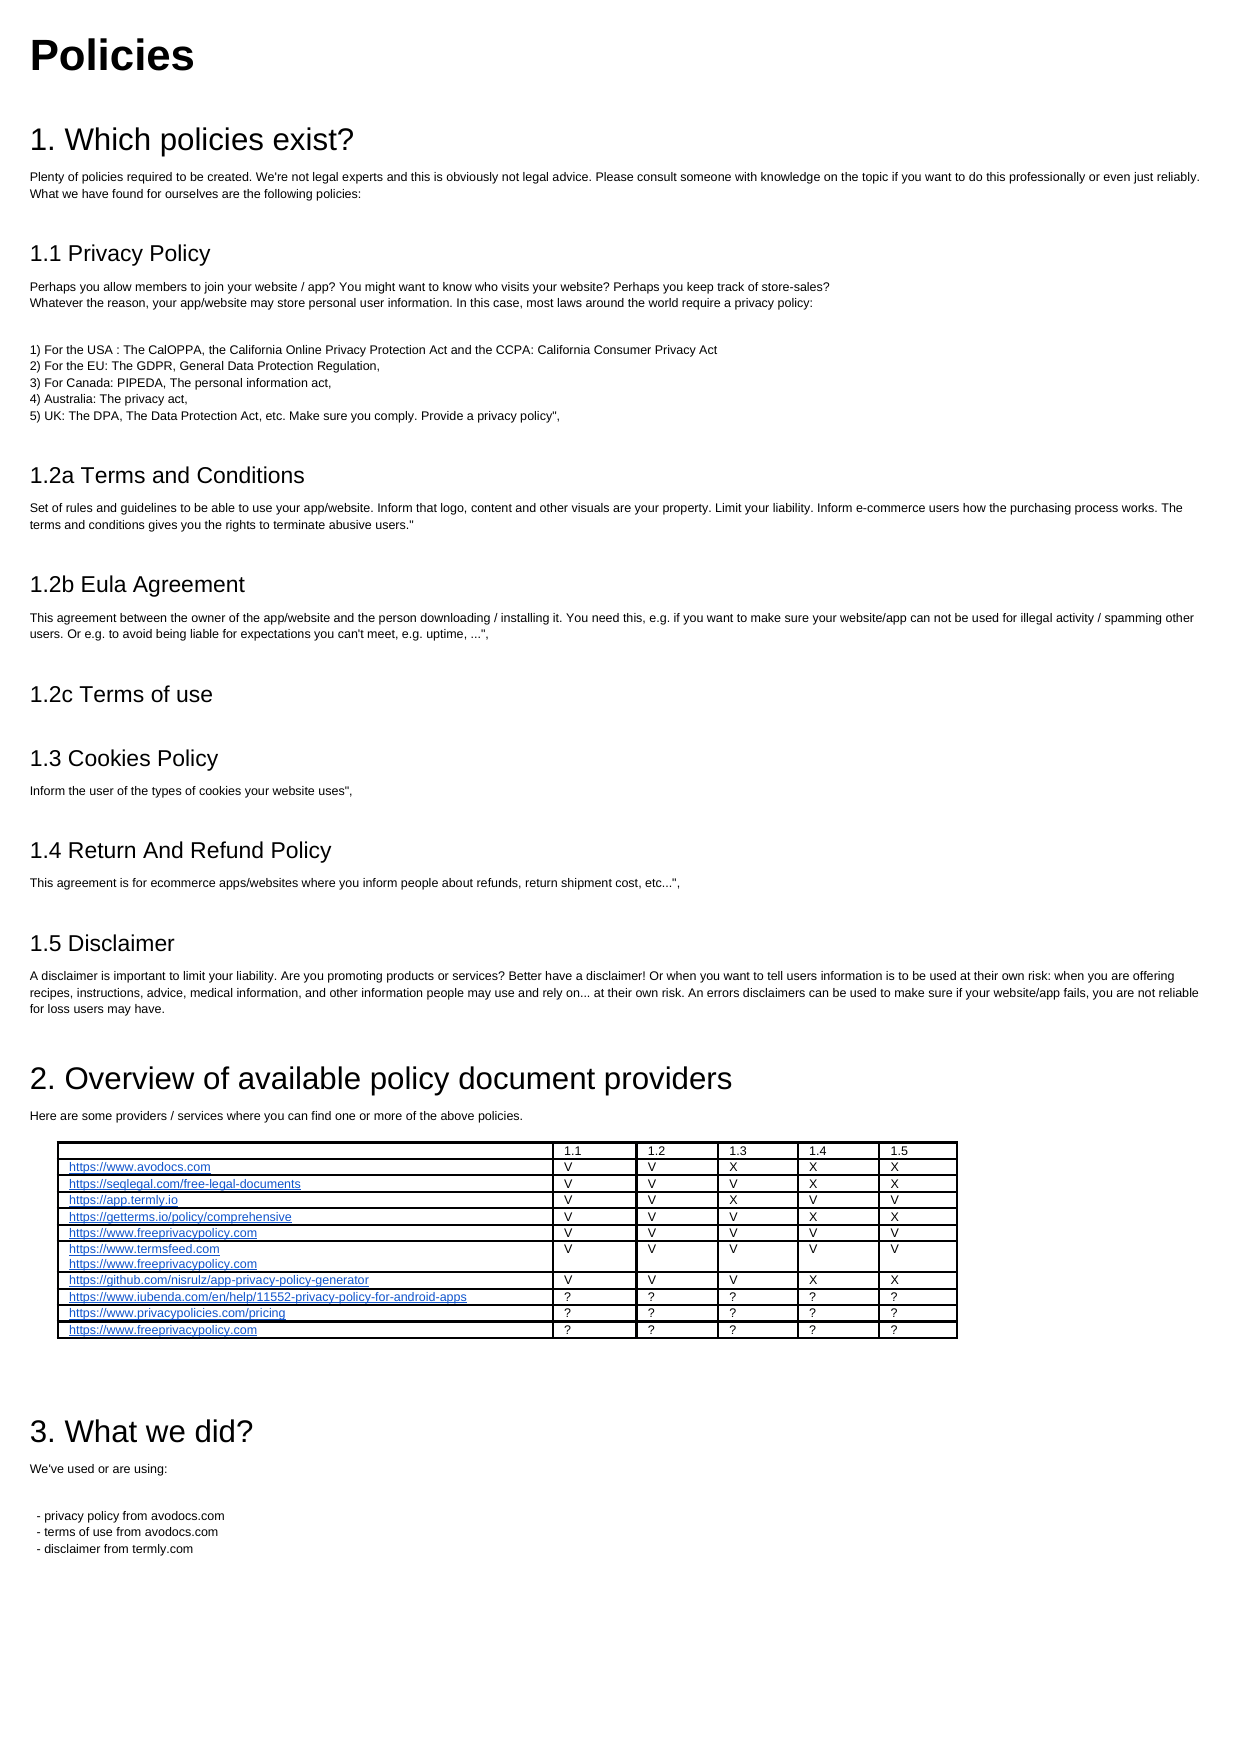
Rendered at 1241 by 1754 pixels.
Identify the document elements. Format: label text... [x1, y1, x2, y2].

text Whatever the reason, your app/website may store personal user information. In this case, most laws around the world require a privacy policy: [29, 296, 1211, 310]
table_cell V [554, 1193, 564, 1207]
text Set of rules and guidelines to be able to use your app/website. Inform that logo, content and other visuals are your property. Limit your liability. Inform e-commerce users how the purchasing process works. The terms and conditions gives you the rights to terminate abusive users." [29, 501, 1211, 532]
table_header 1.5 [880, 1144, 890, 1158]
table_cell X [946, 1176, 956, 1191]
table_cell ? [719, 1323, 729, 1337]
table_cell X [868, 1273, 878, 1287]
table_cell ? [554, 1290, 564, 1304]
table_cell V [719, 1242, 797, 1271]
table_cell V [799, 1226, 809, 1240]
table_cell X [946, 1273, 956, 1287]
table_cell X [786, 1160, 797, 1174]
table_cell ? [786, 1290, 797, 1304]
table_cell ? [946, 1323, 956, 1337]
title Policies [29, 29, 1211, 80]
subtitle 1. Which policies exist? [29, 121, 1211, 157]
table_header 1.1 [625, 1144, 635, 1158]
subtitle 1.3 Cookies Policy [29, 744, 1211, 771]
table_cell V [880, 1226, 890, 1240]
table_cell V [625, 1273, 635, 1287]
table_cell ? [638, 1323, 648, 1337]
table_header 1.4 [799, 1144, 809, 1158]
table_cell V [707, 1176, 717, 1191]
table_header 1.4 [868, 1144, 878, 1158]
table_cell V [638, 1176, 648, 1191]
table_cell V [946, 1193, 956, 1207]
table_cell ? [868, 1323, 878, 1337]
table_cell ? [880, 1323, 890, 1337]
table_cell V [719, 1273, 729, 1287]
table_cell V [707, 1273, 717, 1287]
text 2) For the EU: The GDPR, General Data Protection Regulation, [29, 359, 1211, 373]
table_header 1.5 [946, 1144, 956, 1158]
text This agreement between the owner of the app/website and the person downloading / installing it. You need this, e.g. if you want to make sure your website/app can not be used for illegal activity / spamming other users. Or e.g. to avoid being liable for expectations you can't meet, e.g. uptime, ...", [29, 610, 1211, 641]
table_cell X [799, 1176, 809, 1191]
table_cell ? [719, 1290, 729, 1304]
table_cell ? [880, 1306, 890, 1320]
table_cell ? [799, 1290, 809, 1304]
table_cell V [554, 1226, 564, 1240]
table_cell V [625, 1193, 635, 1207]
table_cell ? [868, 1290, 878, 1304]
text 1) For the USA : The CalOPPA, the California Online Privacy Protection Act and the CCPA: California Consumer Privacy Act [29, 342, 1211, 357]
table_cell ? [707, 1306, 717, 1320]
table_cell ? [554, 1323, 564, 1337]
table_cell V [880, 1193, 890, 1207]
table_cell V [719, 1209, 729, 1224]
table_cell ? [638, 1290, 648, 1304]
table_header [541, 1144, 552, 1158]
table_cell ? [707, 1323, 717, 1337]
table_cell V [554, 1242, 635, 1271]
table_cell X [799, 1209, 809, 1224]
table_cell V [638, 1160, 648, 1174]
subtitle 2. Overview of available policy document providers [29, 1060, 1211, 1096]
table_cell X [786, 1193, 797, 1207]
table_cell V [625, 1176, 635, 1191]
table_cell ? [625, 1323, 635, 1337]
table_cell ? [946, 1306, 956, 1320]
table_cell V [707, 1226, 717, 1240]
table_cell X [868, 1160, 878, 1174]
table_cell V [554, 1209, 564, 1224]
text - terms of use from avodocs.com [29, 1525, 1211, 1539]
text 3) For Canada: PIPEDA, The personal information act, [29, 375, 1211, 389]
table_cell ? [554, 1306, 564, 1320]
table_cell V [625, 1209, 635, 1224]
table_cell X [880, 1176, 890, 1191]
table_cell V [638, 1209, 648, 1224]
table_cell ? [799, 1323, 809, 1337]
table_cell V [707, 1160, 717, 1174]
table_cell X [880, 1160, 890, 1174]
table_cell V [786, 1226, 797, 1240]
table_cell V [880, 1242, 956, 1271]
table_header 1.2 [707, 1144, 717, 1158]
table_cell V [638, 1273, 648, 1287]
table_cell V [707, 1209, 717, 1224]
table_cell V [786, 1209, 797, 1224]
text - privacy policy from avodocs.com [29, 1508, 1211, 1523]
table_cell X [946, 1160, 956, 1174]
table_header 1.3 [786, 1144, 797, 1158]
table_cell ? [625, 1290, 635, 1304]
subtitle 1.2a Terms and Conditions [29, 462, 1211, 488]
table_cell V [707, 1193, 717, 1207]
table_cell V [625, 1160, 635, 1174]
table_cell X [719, 1193, 729, 1207]
table_cell ? [880, 1290, 890, 1304]
table_cell X [868, 1176, 878, 1191]
table_cell X [799, 1273, 809, 1287]
table_header [59, 1144, 69, 1158]
subtitle 1.1 Privacy Policy [29, 240, 1211, 267]
table_cell X [946, 1209, 956, 1224]
table_cell X [880, 1209, 890, 1224]
text Plenty of policies required to be created. We're not legal experts and this is obviously not legal advice. Please consult someone with knowledge on the topic if you want to do this professionally or even just reliably. What we have found for ourselves are the following policies: [29, 170, 1211, 201]
table_cell ? [868, 1306, 878, 1320]
table_cell V [786, 1273, 797, 1287]
table_cell V [554, 1160, 564, 1174]
table_cell ? [799, 1306, 809, 1320]
text Perhaps you allow members to join your website / app? You might want to know who visits your website? Perhaps you keep track of store-sales? [29, 279, 1211, 293]
subtitle 1.4 Return And Refund Policy [29, 837, 1211, 864]
table_header 1.2 [638, 1144, 648, 1158]
text Here are some providers / services where you can find one or more of the above policies. [29, 1108, 1211, 1123]
table_cell V [638, 1193, 648, 1207]
table_cell V [719, 1176, 729, 1191]
table_cell V [799, 1193, 809, 1207]
text We've used or are using: [29, 1462, 1211, 1476]
subtitle 1.2c Terms of use [29, 681, 1211, 707]
table_cell V [719, 1226, 729, 1240]
table_cell V [786, 1176, 797, 1191]
text 5) UK: The DPA, The Data Protection Act, etc. Make sure you comply. Provide a privacy policy", [29, 408, 1211, 422]
table_cell X [799, 1160, 809, 1174]
table_cell V [638, 1242, 717, 1271]
table_cell V [868, 1193, 878, 1207]
table_header 1.3 [719, 1144, 729, 1158]
table_cell V [554, 1273, 564, 1287]
table_cell V [868, 1226, 878, 1240]
subtitle 1.2b Eula Agreement [29, 571, 1211, 598]
text Inform the user of the types of cookies your website uses", [29, 783, 1211, 798]
table_cell ? [946, 1290, 956, 1304]
table_cell ? [638, 1306, 648, 1320]
table_cell ? [707, 1290, 717, 1304]
table_cell ? [625, 1306, 635, 1320]
text This agreement is for ecommerce apps/websites where you inform people about refunds, return shipment cost, etc...", [29, 876, 1211, 891]
table_cell V [638, 1226, 648, 1240]
text - disclaimer from termly.com [29, 1541, 1211, 1556]
table_cell V [625, 1226, 635, 1240]
table_cell X [880, 1273, 890, 1287]
table_cell X [868, 1209, 878, 1224]
table_cell V [554, 1176, 564, 1191]
subtitle 3. What we did? [29, 1413, 1211, 1449]
table_cell V [799, 1242, 878, 1271]
text 4) Australia: The privacy act, [29, 392, 1211, 406]
table_cell ? [719, 1306, 729, 1320]
table_cell X [719, 1160, 729, 1174]
table_cell ? [786, 1323, 797, 1337]
text A disclaimer is important to limit your liability. Are you promoting products or services? Better have a disclaimer! Or when you want to tell users information is to be used at their own risk: when you are offering recipes, instructions, advice, medical information, and other information people may use and rely on... at their own risk. An errors disclaimers can be used to make sure if your website/app fails, you are not reliable for loss users may have. [29, 969, 1211, 1016]
table_header 1.1 [554, 1144, 564, 1158]
subtitle 1.5 Disclaimer [29, 930, 1211, 956]
table_cell ? [786, 1306, 797, 1320]
table_cell V [946, 1226, 956, 1240]
